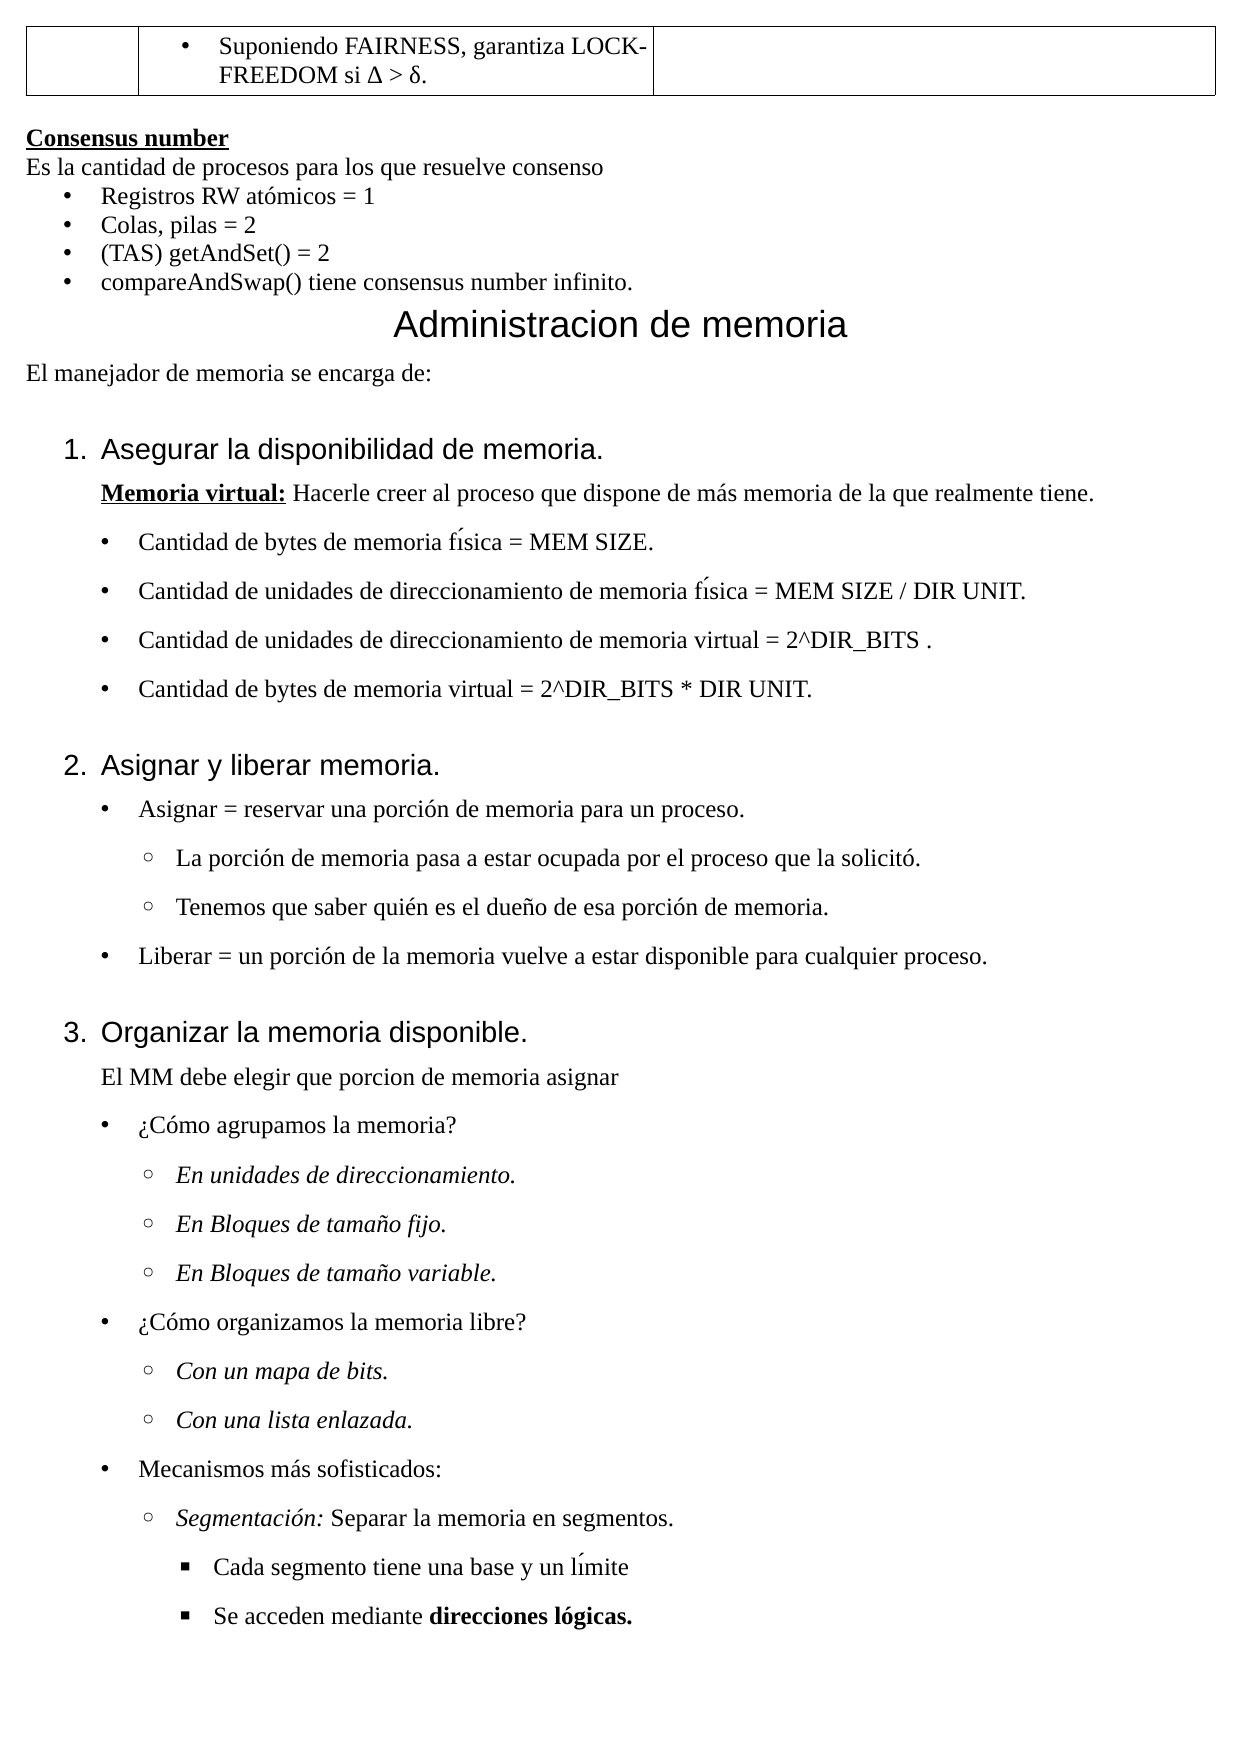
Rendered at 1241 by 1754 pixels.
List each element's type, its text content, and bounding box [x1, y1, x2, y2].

list Liberar = un porción de la memoria vuelve a estar disponible para cualquier proceso. [101, 941, 1215, 970]
list Cantidad de unidades de direccionamiento de memoria virtual = 2^DIR_BITS . [101, 625, 1215, 654]
subtitle Asegurar la disponibilidad de memoria. [63, 432, 1215, 465]
subtitle Administracion de memoria [26, 302, 1215, 345]
table_cell [27, 27, 138, 94]
text Consensus number [26, 123, 1215, 152]
list Registros RW atómicos = 1 [63, 181, 1215, 210]
list En Bloques de tamaño variable. [138, 1258, 1215, 1287]
list Con una lista enlazada. [138, 1405, 1215, 1434]
list Memoria virtual: Hacerle creer al proceso que dispone de más memoria de la que realmente tiene. [63, 478, 1215, 507]
list Con un mapa de bits. [138, 1356, 1215, 1385]
list Cantidad de bytes de memoria virtual = 2^DIR_BITS * DIR UNIT. [101, 674, 1215, 703]
list El MM debe elegir que porcion de memoria asignar [63, 1062, 1215, 1090]
list Asignar = reservar una porción de memoria para un proceso. [101, 794, 1215, 823]
list La porción de memoria pasa a estar ocupada por el proceso que la solicitó. [138, 843, 1215, 872]
text El manejador de memoria se encarga de: [26, 358, 1215, 387]
list En Bloques de tamaño fijo. [138, 1209, 1215, 1237]
list Segmentación: Separar la memoria en segmentos. [138, 1503, 1215, 1532]
subtitle Asignar y liberar memoria. [63, 748, 1215, 782]
list Tenemos que saber quién es el dueño de esa porción de memoria. [138, 892, 1215, 921]
list (TAS) getAndSet() = 2 [63, 238, 1215, 267]
subtitle Organizar la memoria disponible. [63, 1016, 1215, 1049]
list Mecanismos más sofisticados: [101, 1454, 1215, 1483]
text Es la cantidad de procesos para los que resuelve consenso [26, 152, 1215, 181]
table_header [654, 27, 1215, 94]
list compareAndSwap() tiene consensus number infinito. [63, 267, 1215, 296]
list ¿Cómo organizamos la memoria libre? [101, 1307, 1215, 1336]
list Cantidad de bytes de memoria fı́sica = MEM SIZE. [101, 527, 1215, 556]
list Colas, pilas = 2 [63, 210, 1215, 238]
table_cell Garantiza EXCL. Suponiendo FAIRNESS, garantiza LOCK-FREEDOM si ∆ > δ. [139, 27, 653, 94]
list Cada segmento tiene una base y un lı́mite [176, 1552, 1215, 1581]
list Se acceden mediante direcciones lógicas. [176, 1601, 1215, 1630]
list En unidades de direccionamiento. [138, 1160, 1215, 1188]
list Cantidad de unidades de direccionamiento de memoria fı́sica = MEM SIZE / DIR UNIT. [101, 576, 1215, 605]
list ¿Cómo agrupamos la memoria? [101, 1111, 1215, 1139]
